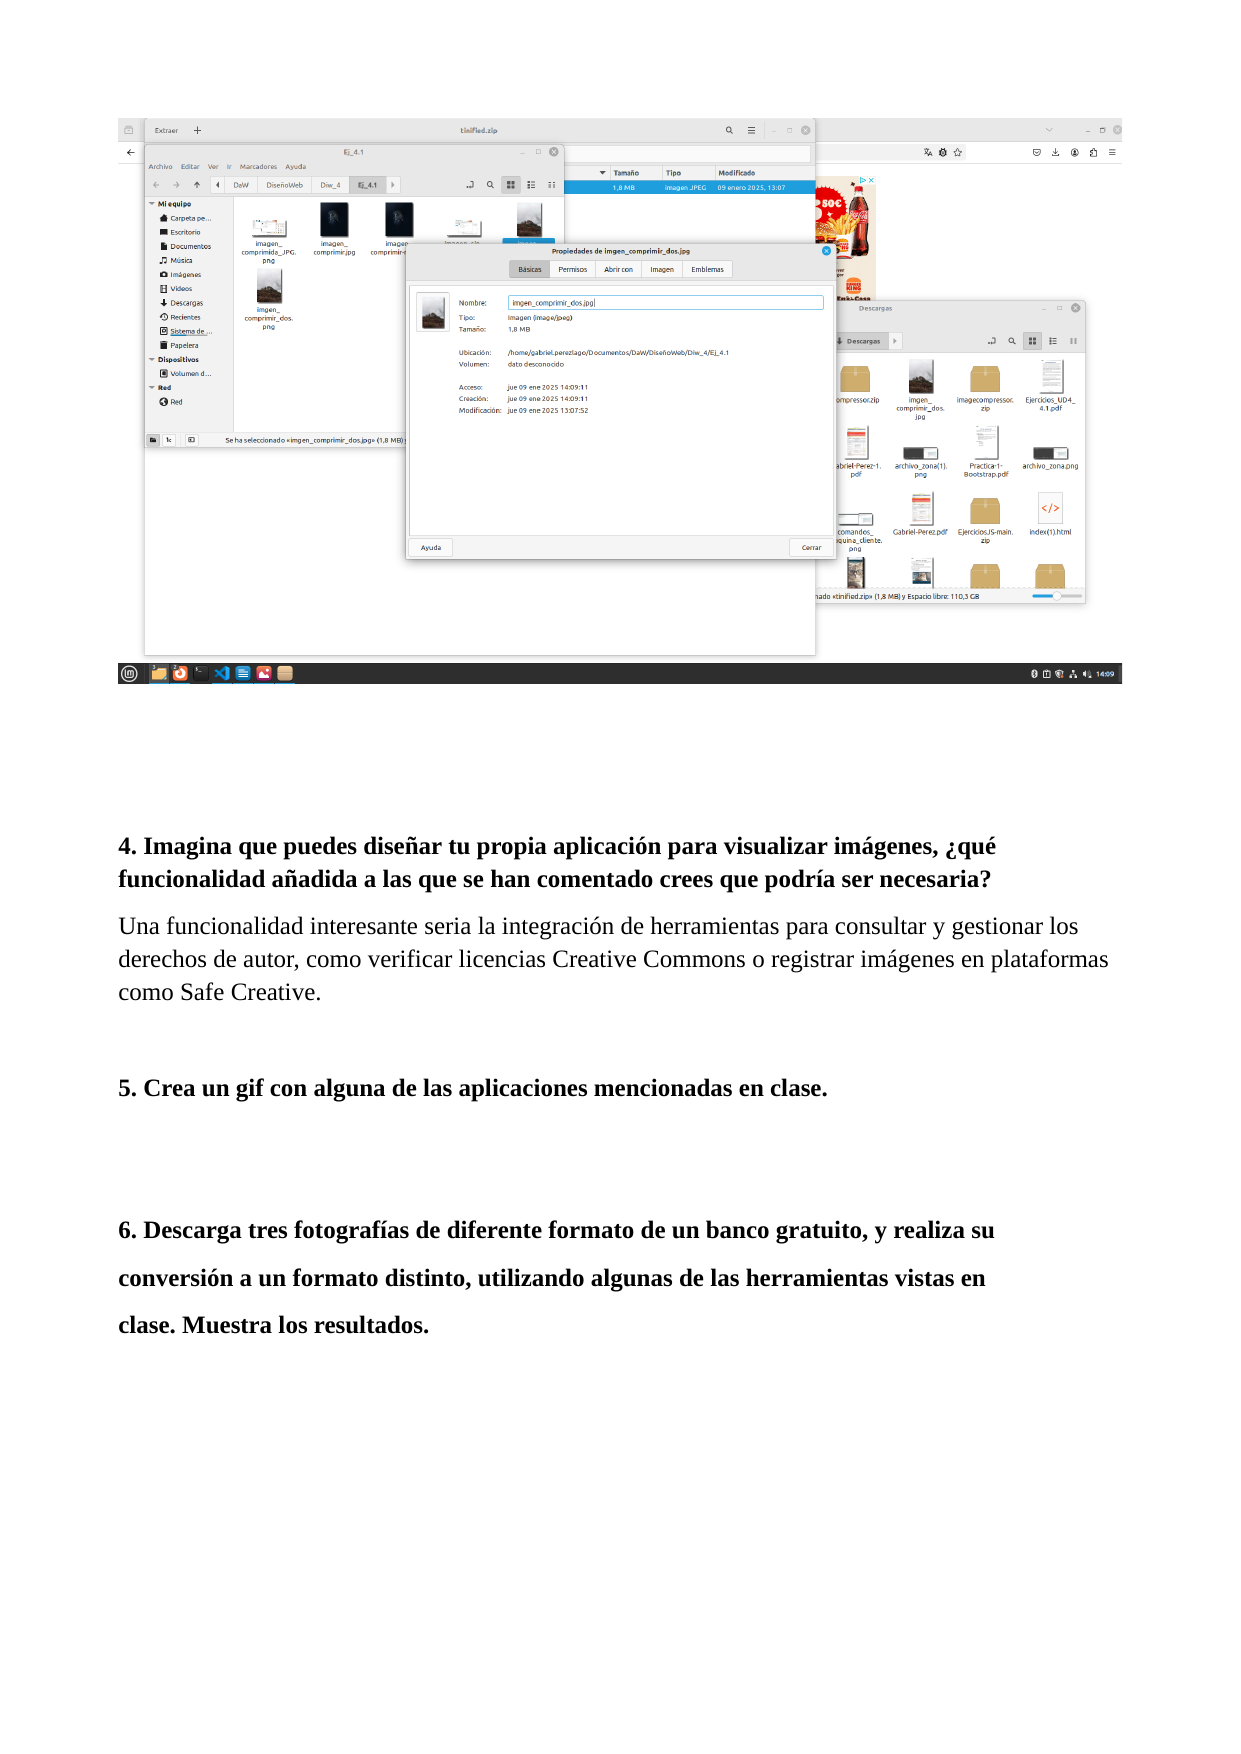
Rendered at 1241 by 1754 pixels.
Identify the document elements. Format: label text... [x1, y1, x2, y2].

text clase. Muestra los resultados. [118, 1311, 1122, 1339]
text 5. Crea un gif con alguna de las aplicaciones mencionadas en clase. [118, 1073, 1122, 1101]
text 4. Imagina que puedes diseñar tu propia aplicación para visualizar imágenes, ¿qué funcionalidad añadida a las que se han comentado crees que podría ser necesaria? [118, 831, 1122, 892]
picture [118, 118, 1123, 684]
text conversión a un formato distinto, utilizando algunas de las herramientas vistas en [118, 1263, 1122, 1292]
text 6. Descarga tres fotografías de diferente formato de un banco gratuito, y realiza su [118, 1215, 1122, 1244]
text Una funcionalidad interesante seria la integración de herramientas para consultar y gestionar los derechos de autor, como verificar licencias Creative Commons o registrar imágenes en plataformas como Safe Creative. [118, 911, 1122, 1006]
